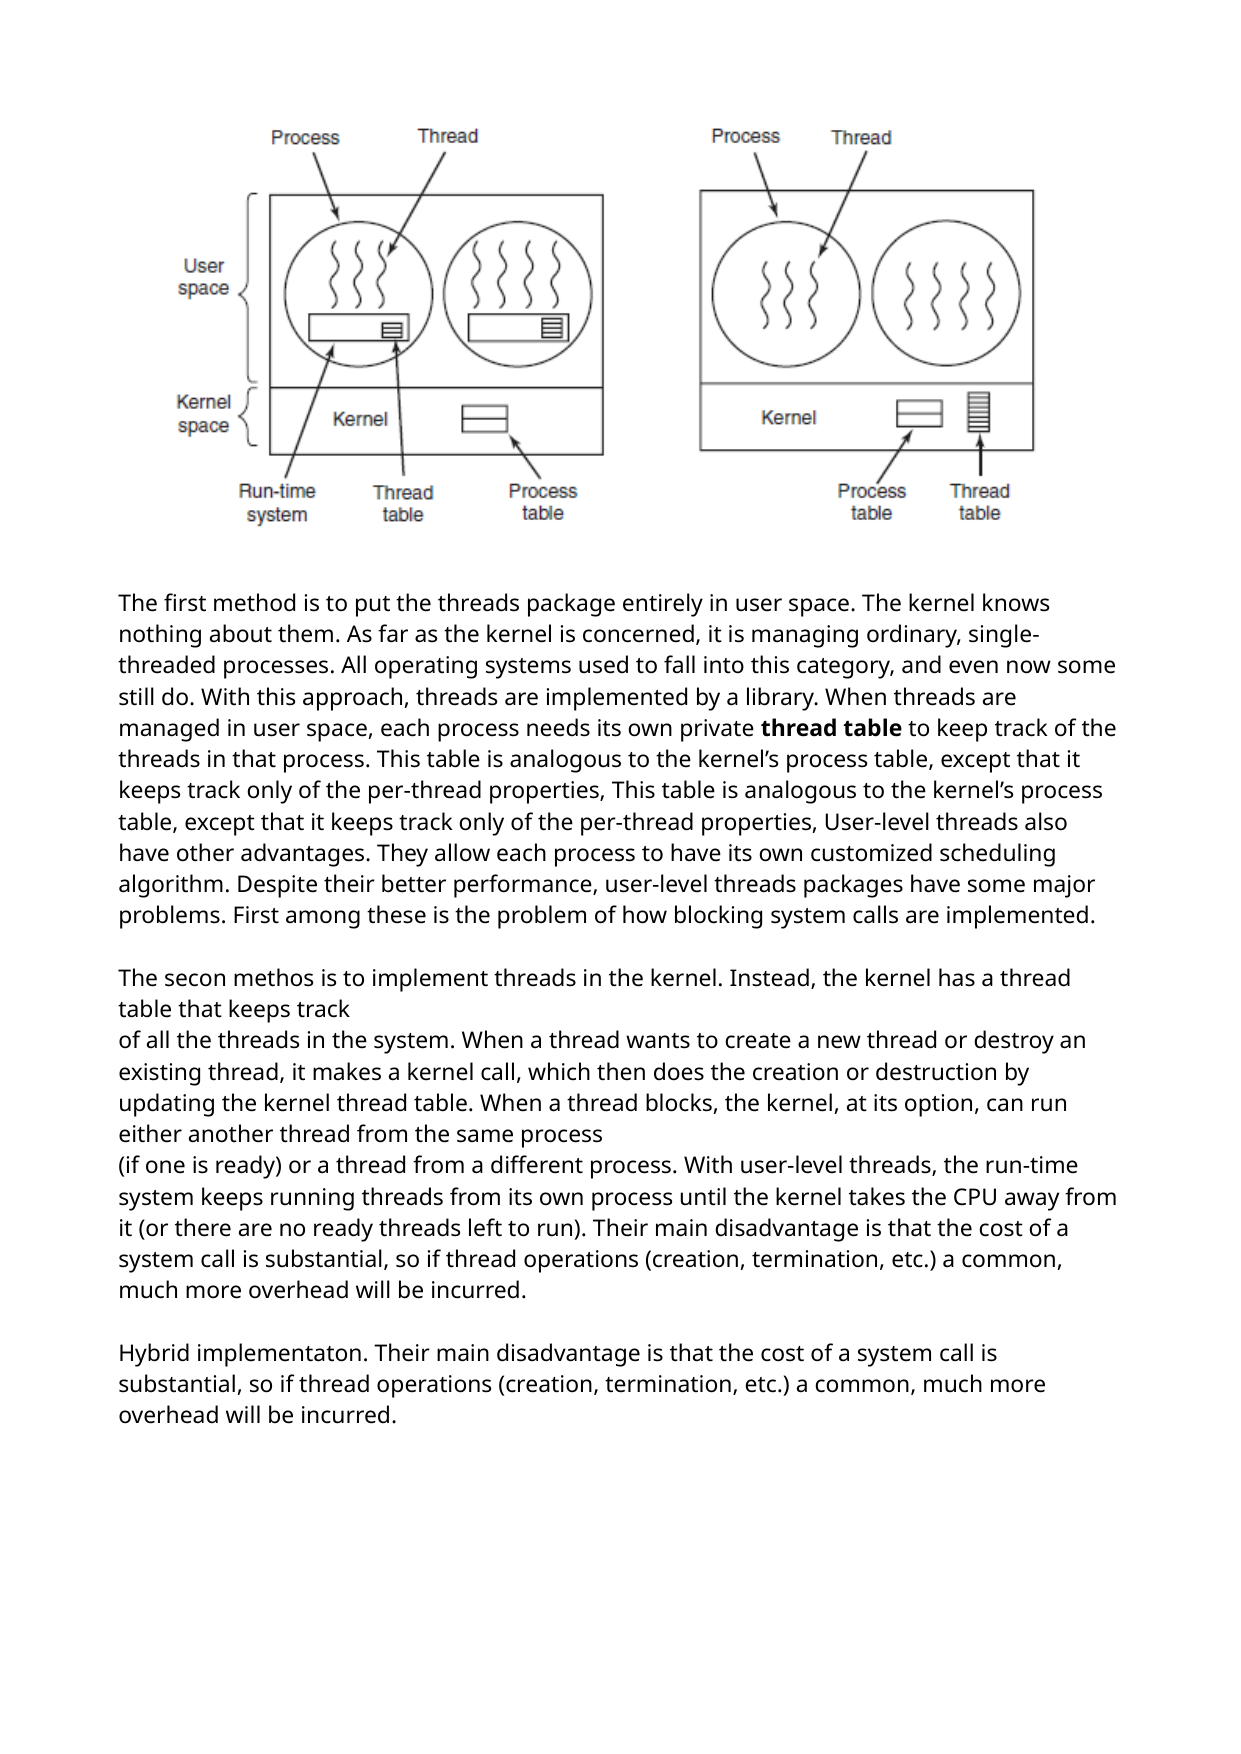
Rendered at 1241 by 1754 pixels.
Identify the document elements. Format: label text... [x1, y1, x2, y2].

text (if one is ready) or a thread from a different process. With user-level threads, the run-time system keeps running threads from its own process until the kernel takes the CPU away from it (or there are no ready threads left to run). Their main disadvantage is that the cost of a system call is substantial, so if thread operations (creation, termination, etc.) a common, much more overhead will be incurred. [118, 1149, 1122, 1306]
text The secon methos is to implement threads in the kernel. Instead, the kernel has a thread table that keeps track [118, 962, 1122, 1024]
text The first method is to put the threads package entirely in user space. The kernel knows nothing about them. As far as the kernel is concerned, it is managing ordinary, single-threaded processes. All operating systems used to fall into this category, and even now some still do. With this approach, threads are implemented by a library. When threads are managed in user space, each process needs its own private thread table to keep track of the threads in that process. This table is analogous to the kernel’s process table, except that it keeps track only of the per-thread properties, This table is analogous to the kernel’s process table, except that it keeps track only of the per-thread properties, User-level threads also have other advantages. They allow each process to have its own customized scheduling algorithm. Despite their better performance, user-level threads packages have some major problems. First among these is the problem of how blocking system calls are implemented. [118, 587, 1122, 931]
text Hybrid implementaton. Their main disadvantage is that the cost of a system call is substantial, so if thread operations (creation, termination, etc.) a common, much more overhead will be incurred. [118, 1337, 1122, 1431]
text of all the threads in the system. When a thread wants to create a new thread or destroy an existing thread, it makes a kernel call, which then does the creation or destruction by updating the kernel thread table. When a thread blocks, the kernel, at its option, can run either another thread from the same process [118, 1024, 1122, 1149]
picture [124, 118, 1117, 556]
